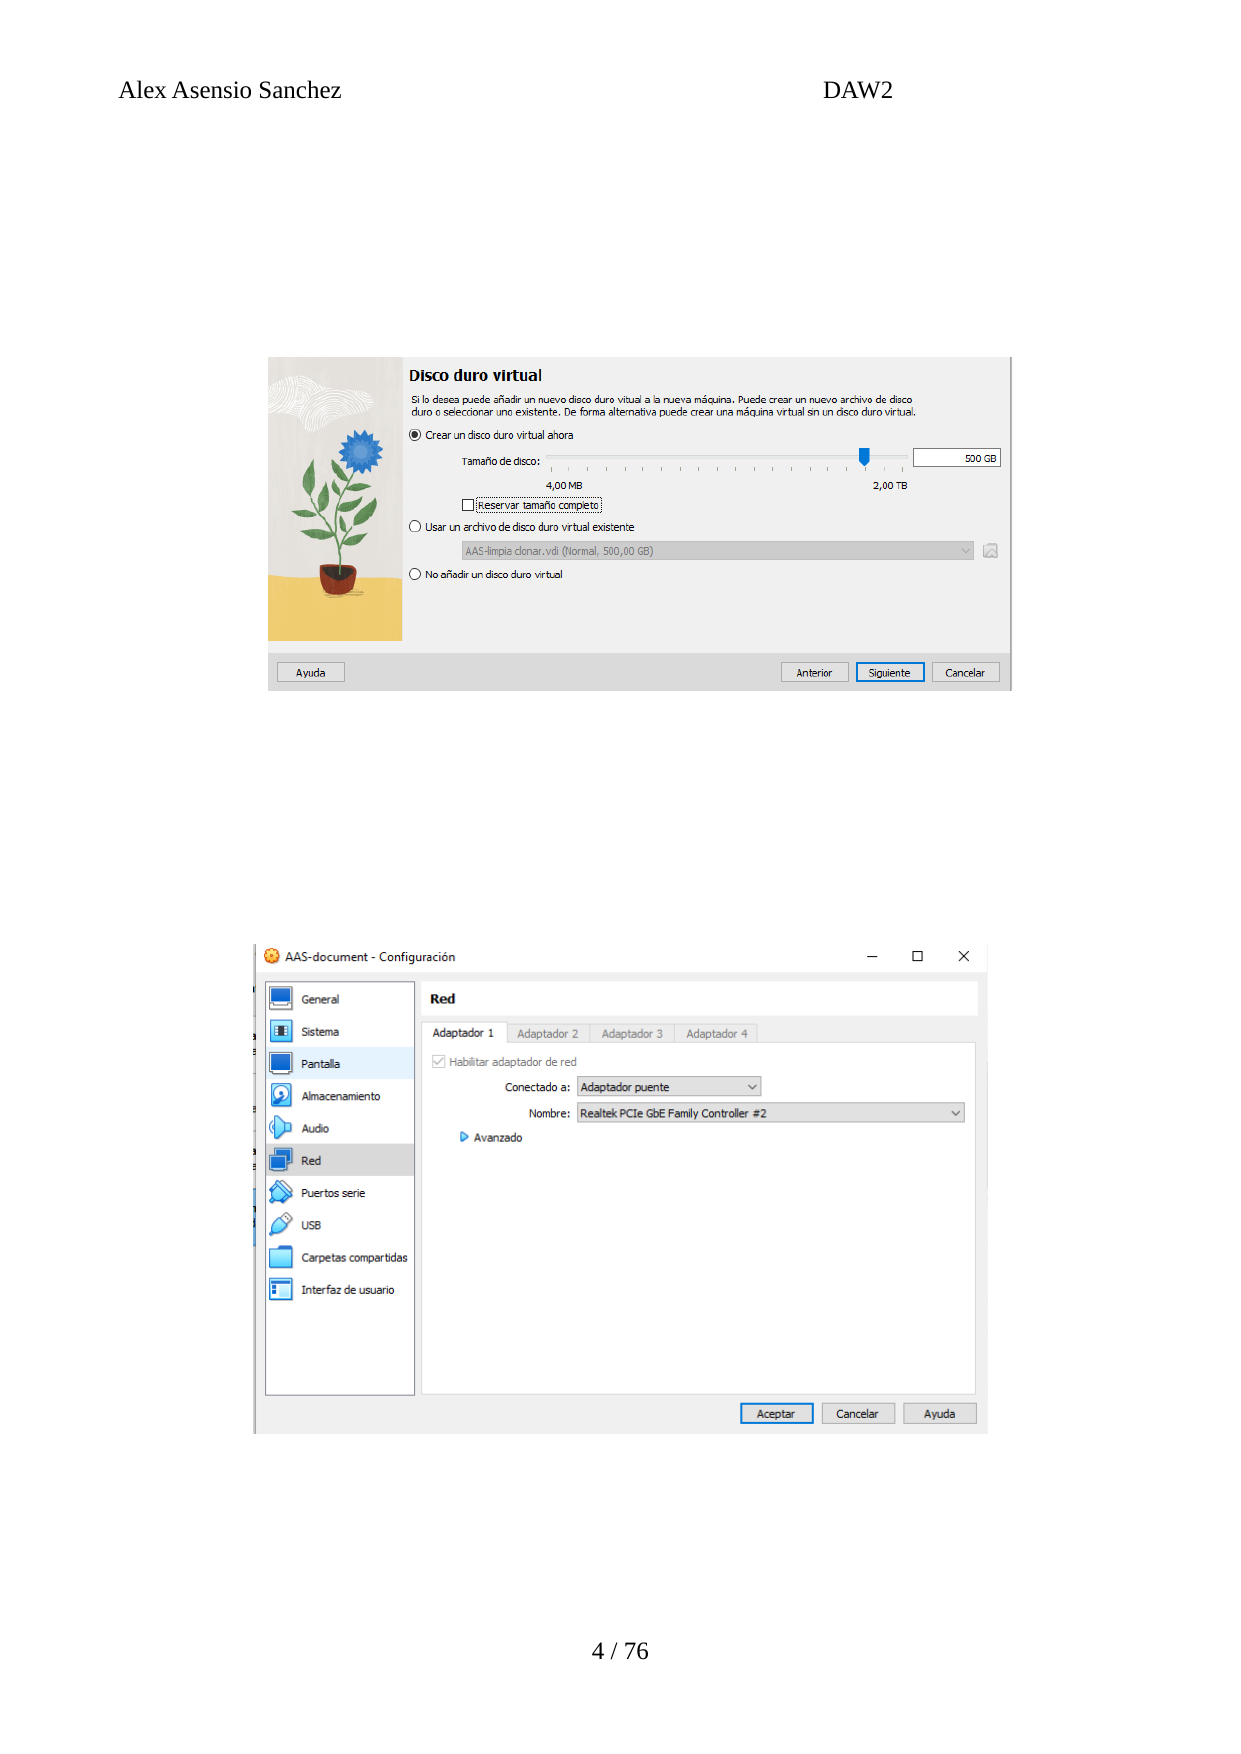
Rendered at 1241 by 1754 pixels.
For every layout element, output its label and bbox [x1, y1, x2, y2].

picture [268, 357, 1013, 691]
picture [253, 944, 988, 1434]
